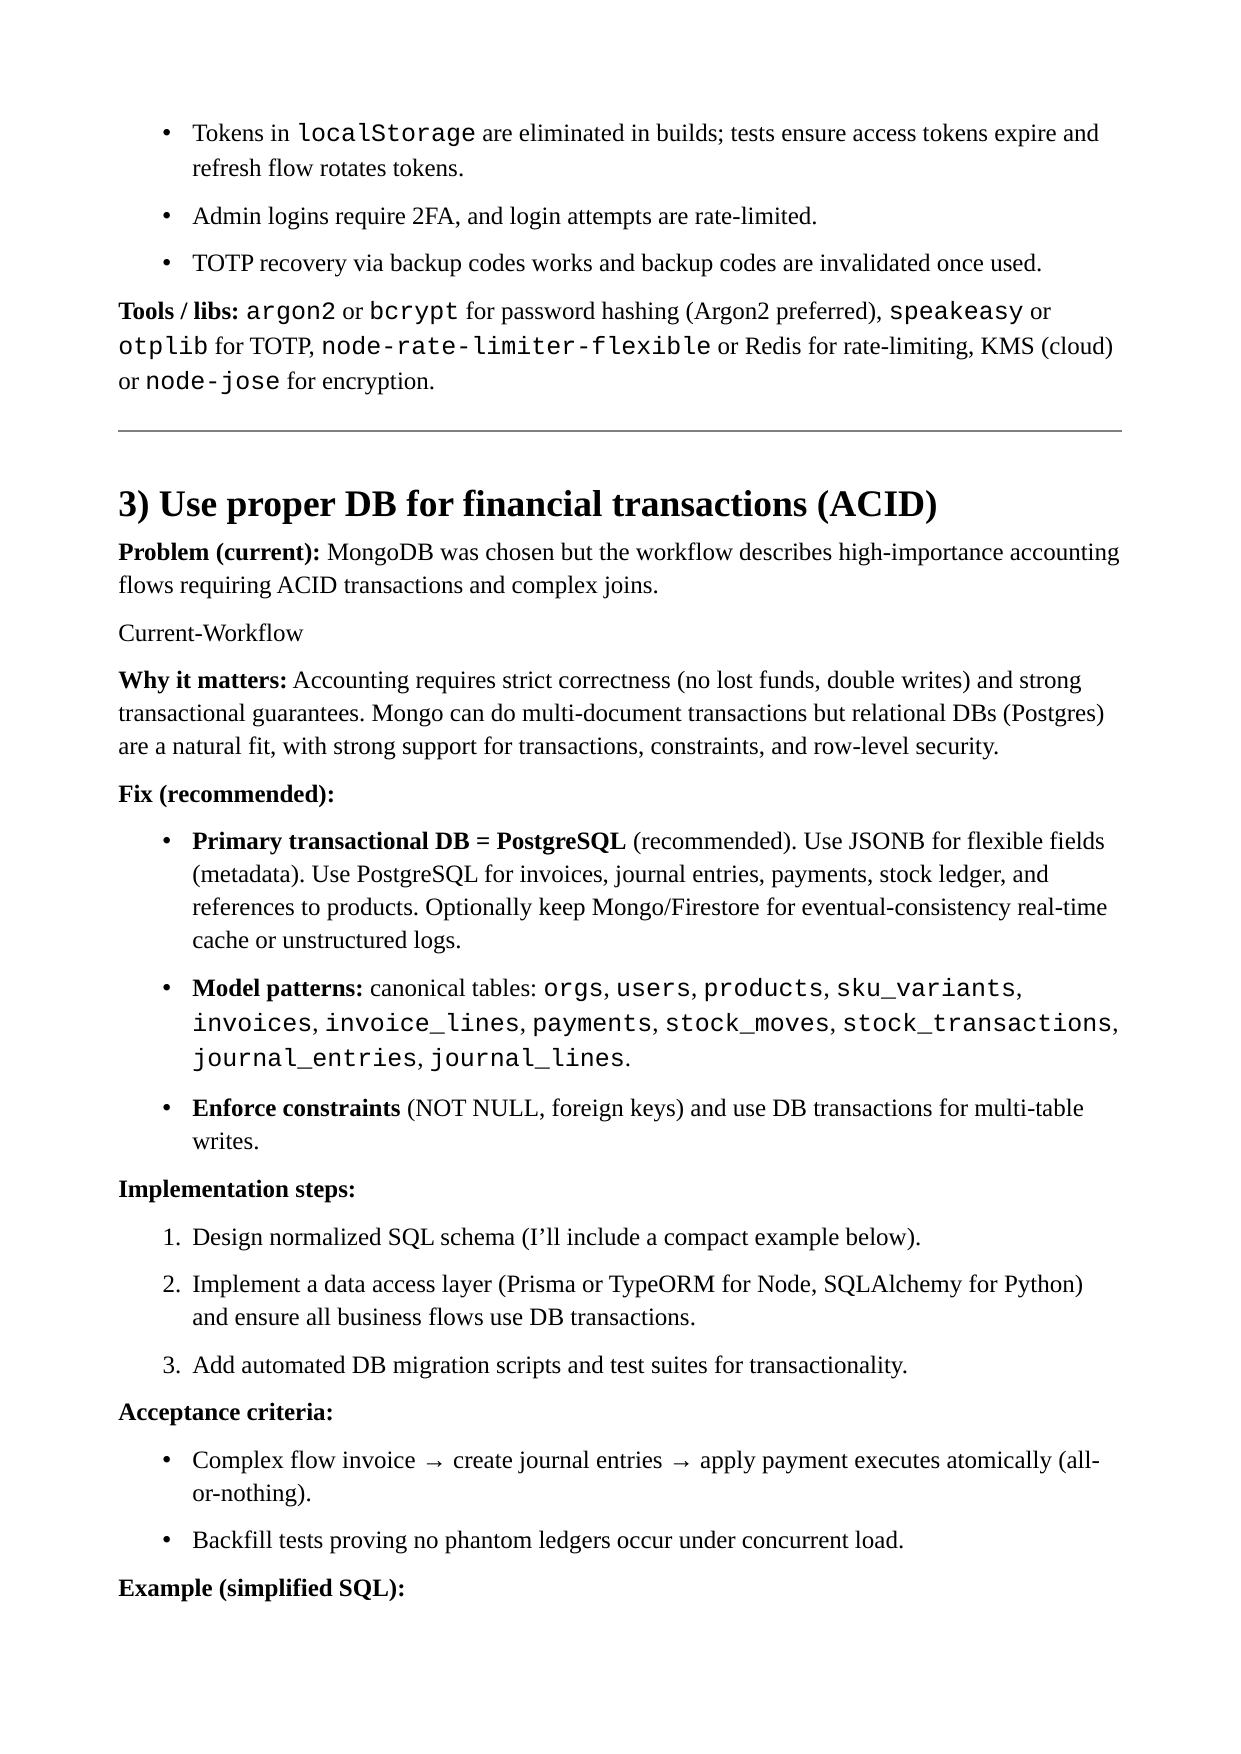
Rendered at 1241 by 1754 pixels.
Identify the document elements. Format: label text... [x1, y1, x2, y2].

text Fix (recommended): [118, 779, 1122, 808]
list Design normalized SQL schema (I’ll include a compact example below). [162, 1222, 1122, 1250]
list Tokens in localStorage are eliminated in builds; tests ensure access tokens expire and refresh flow rotates tokens. [162, 118, 1122, 182]
text Acceptance criteria: [118, 1397, 1122, 1426]
subtitle 3) Use proper DB for financial transactions (ACID) [118, 481, 1122, 524]
text Tools / libs: argon2 or bcrypt for password hashing (Argon2 preferred), speakeasy or otplib for TOTP, node-rate-limiter-flexible or Redis for rate-limiting, KMS (cloud) or node-jose for encryption. [118, 296, 1122, 397]
text Implementation steps: [118, 1174, 1122, 1203]
list Enforce constraints (NOT NULL, foreign keys) and use DB transactions for multi-table writes. [162, 1093, 1122, 1155]
list Add automated DB migration scripts and test suites for transactionality. [162, 1350, 1122, 1378]
list Primary transactional DB = PostgreSQL (recommended). Use JSONB for flexible fields (metadata). Use PostgreSQL for invoices, journal entries, payments, stock ledger, and references to products. Optionally keep Mongo/Firestore for eventual-consistency real-time cache or unstructured logs. [162, 826, 1122, 954]
text Example (simplified SQL): [118, 1573, 1122, 1602]
text Why it matters: Accounting requires strict correctness (no lost funds, double writes) and strong transactional guarantees. Mongo can do multi-document transactions but relational DBs (Postgres) are a natural fit, with strong support for transactions, constraints, and row-level security. [118, 665, 1122, 760]
list Model patterns: canonical tables: orgs, users, products, sku_variants, invoices, invoice_lines, payments, stock_moves, stock_transactions, journal_entries, journal_lines. [162, 973, 1122, 1074]
list Admin logins require 2FA, and login attempts are rate-limited. [162, 201, 1122, 229]
text Problem (current): MongoDB was chosen but the workflow describes high-importance accounting flows requiring ACID transactions and complex joins. [118, 537, 1122, 599]
text Current-Workflow [118, 618, 1122, 646]
list TOTP recovery via backup codes works and backup codes are invalidated once used. [162, 248, 1122, 277]
list Complex flow invoice → create journal entries → apply payment executes atomically (all-or-nothing). [162, 1445, 1122, 1507]
list Backfill tests proving no phantom ledgers occur under concurrent load. [162, 1526, 1122, 1554]
list Implement a data access layer (Prisma or TypeORM for Node, SQLAlchemy for Python) and ensure all business flows use DB transactions. [162, 1269, 1122, 1331]
